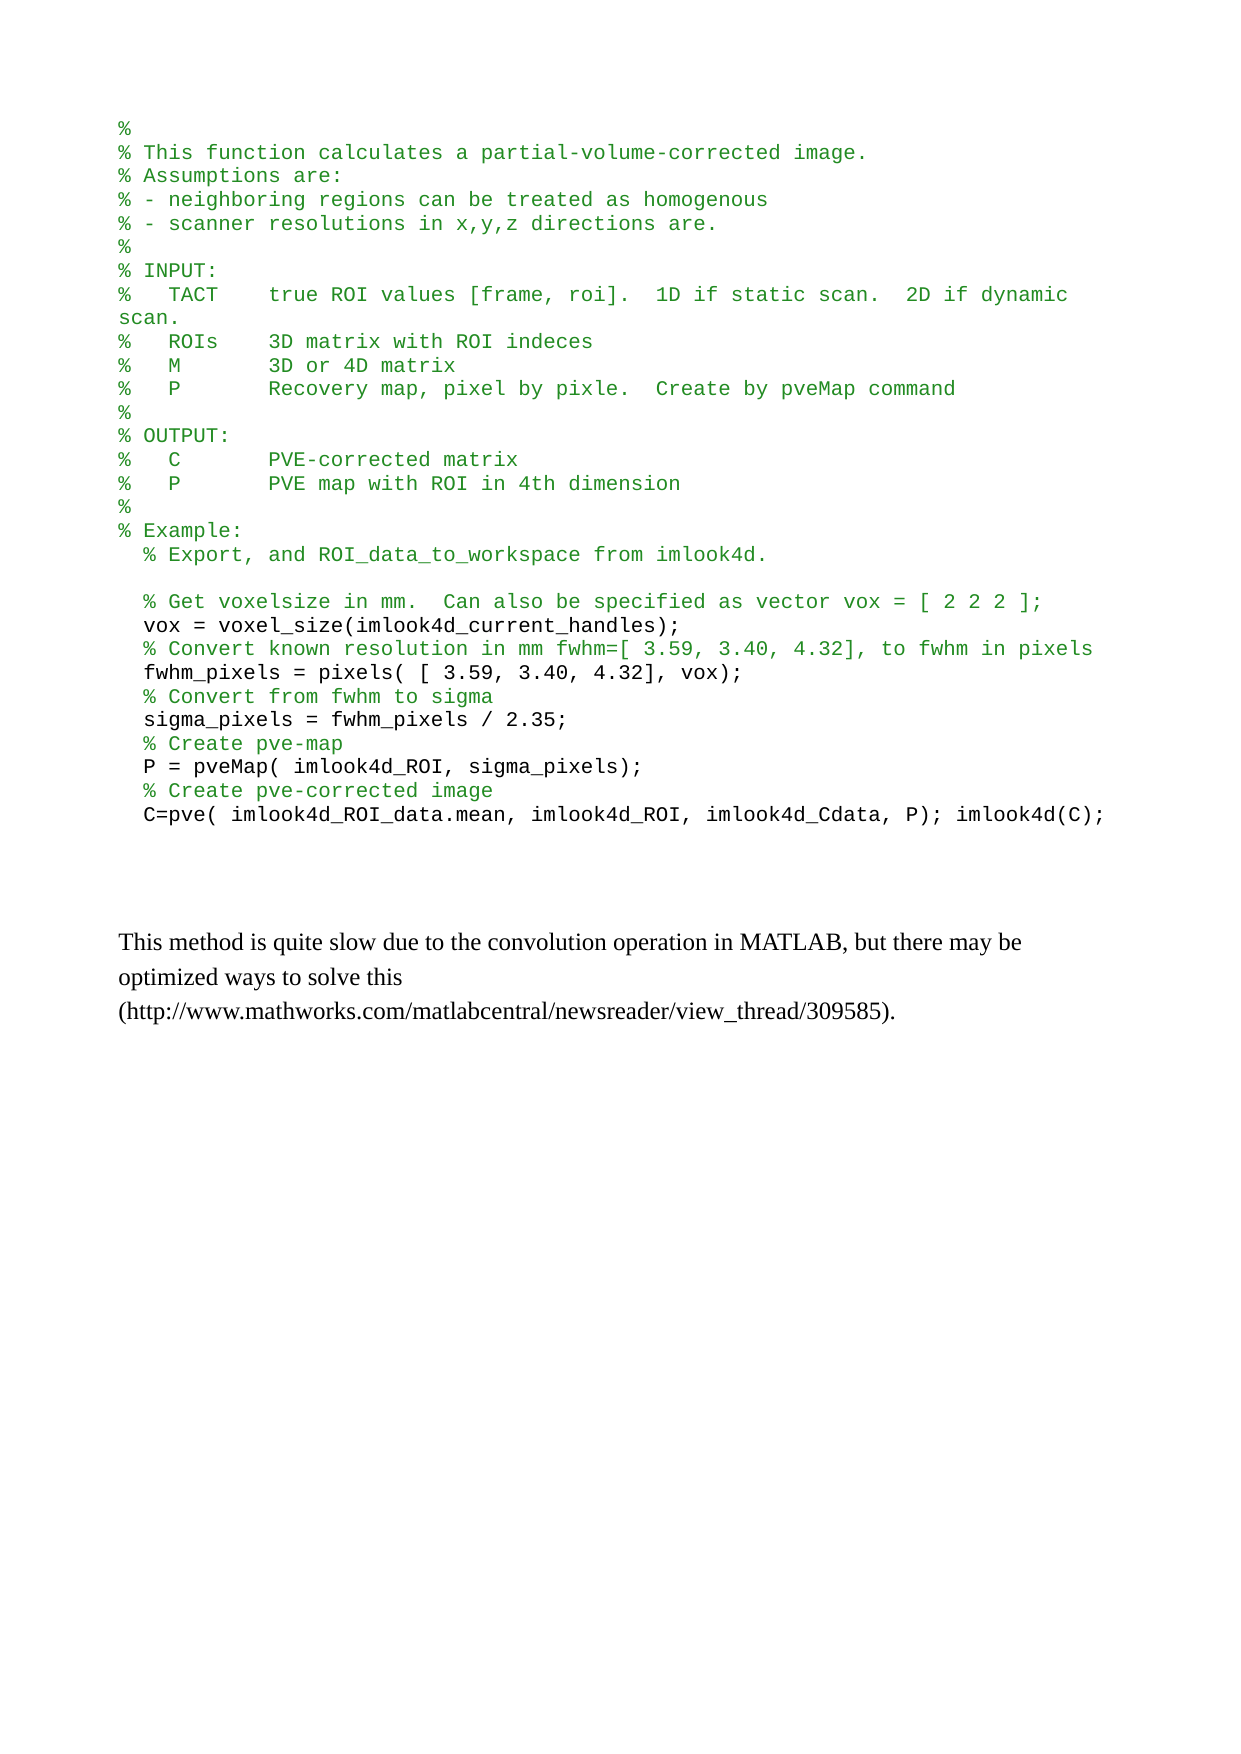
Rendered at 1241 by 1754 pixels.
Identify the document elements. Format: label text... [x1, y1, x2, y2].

text % INPUT: [118, 260, 1122, 284]
text % - scanner resolutions in x,y,z directions are. [118, 213, 1122, 236]
text % Get voxelsize in mm. Can also be specified as vector vox = [ 2 2 2 ]; [118, 591, 1122, 615]
text % Convert known resolution in mm fwhm=[ 3.59, 3.40, 4.32], to fwhm in pixels [118, 638, 1122, 662]
text % C PVE-corrected matrix [118, 449, 1122, 473]
text This method is quite slow due to the convolution operation in MATLAB, but there may be optimized ways to solve this (http://www.mathworks.com/matlabcentral/newsreader/view_thread/309585). [118, 927, 1122, 1025]
text sigma_pixels = fwhm_pixels / 2.35; [118, 709, 1122, 733]
text % OUTPUT: [118, 426, 1122, 449]
text % M 3D or 4D matrix [118, 354, 1122, 378]
text % ROIs 3D matrix with ROI indeces [118, 331, 1122, 354]
text % This function calculates a partial-volume-corrected image. [118, 142, 1122, 165]
text % [118, 118, 1122, 142]
text % Create pve-corrected image [118, 780, 1122, 804]
text % Convert from fwhm to sigma [118, 686, 1122, 709]
text % Create pve-map [118, 733, 1122, 757]
text % - neighboring regions can be treated as homogenous [118, 189, 1122, 213]
text % TACT true ROI values [frame, roi]. 1D if static scan. 2D if dynamic scan. [118, 284, 1122, 331]
text % Example: [118, 520, 1122, 544]
text vox = voxel_size(imlook4d_current_handles); [118, 615, 1122, 638]
text C=pve( imlook4d_ROI_data.mean, imlook4d_ROI, imlook4d_Cdata, P); imlook4d(C); [118, 804, 1122, 827]
text P = pveMap( imlook4d_ROI, sigma_pixels); [118, 757, 1122, 780]
text % P Recovery map, pixel by pixle. Create by pveMap command [118, 378, 1122, 402]
text fwhm_pixels = pixels( [ 3.59, 3.40, 4.32], vox); [118, 662, 1122, 686]
text % [118, 402, 1122, 426]
text % P PVE map with ROI in 4th dimension [118, 473, 1122, 496]
text % Export, and ROI_data_to_workspace from imlook4d. [118, 544, 1122, 567]
text % [118, 236, 1122, 260]
text % [118, 496, 1122, 520]
text % Assumptions are: [118, 165, 1122, 189]
